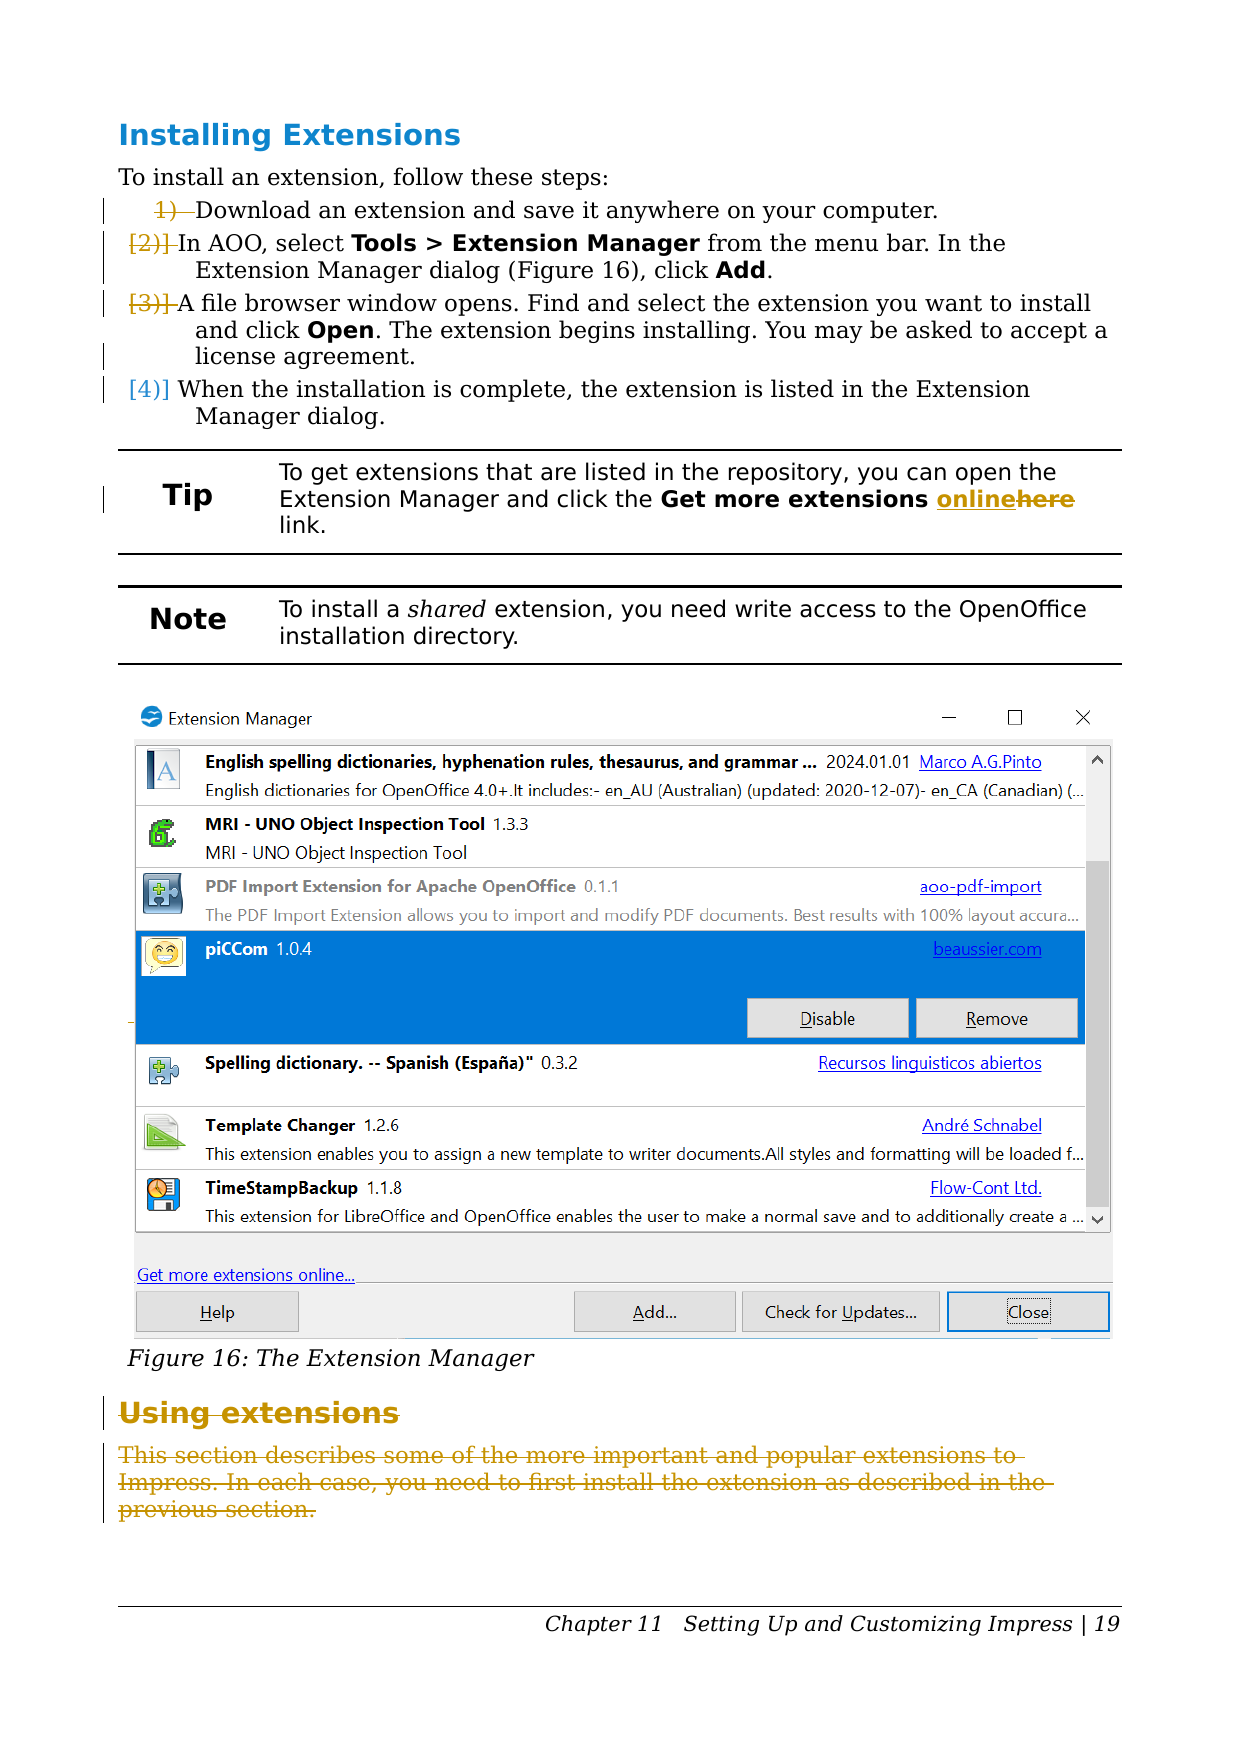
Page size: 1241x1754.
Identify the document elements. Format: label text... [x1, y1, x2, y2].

subtitle Installing Extensions [118, 118, 1122, 152]
table_header Note [118, 588, 257, 663]
list Download an extension and save it anywhere on your computer. In AOO, select Tools > Extension Manager from the menu bar. In the Extension Manager dialog (Figure 16), click Add.A file browser window opens. Find and select the extension you want to install and click Open. The extension begins installing. You may be asked to accept a license agreement.When the installation is complete, the extension is listed in the Extension Manager dialog. [177, 198, 1122, 224]
table_header To get extensions that are listed in the repository, you can open the Extension Manager and click the Get more extensions online link. [258, 451, 1122, 552]
table_header Tip [118, 451, 257, 552]
text Figure 16: The Extension Manager [127, 1345, 1113, 1372]
list To install an extension, follow these steps: [118, 164, 1122, 191]
picture [134, 701, 1113, 1339]
table_header To install a shared extension, you need write access to the OpenOffice installation directory. [258, 588, 1122, 663]
